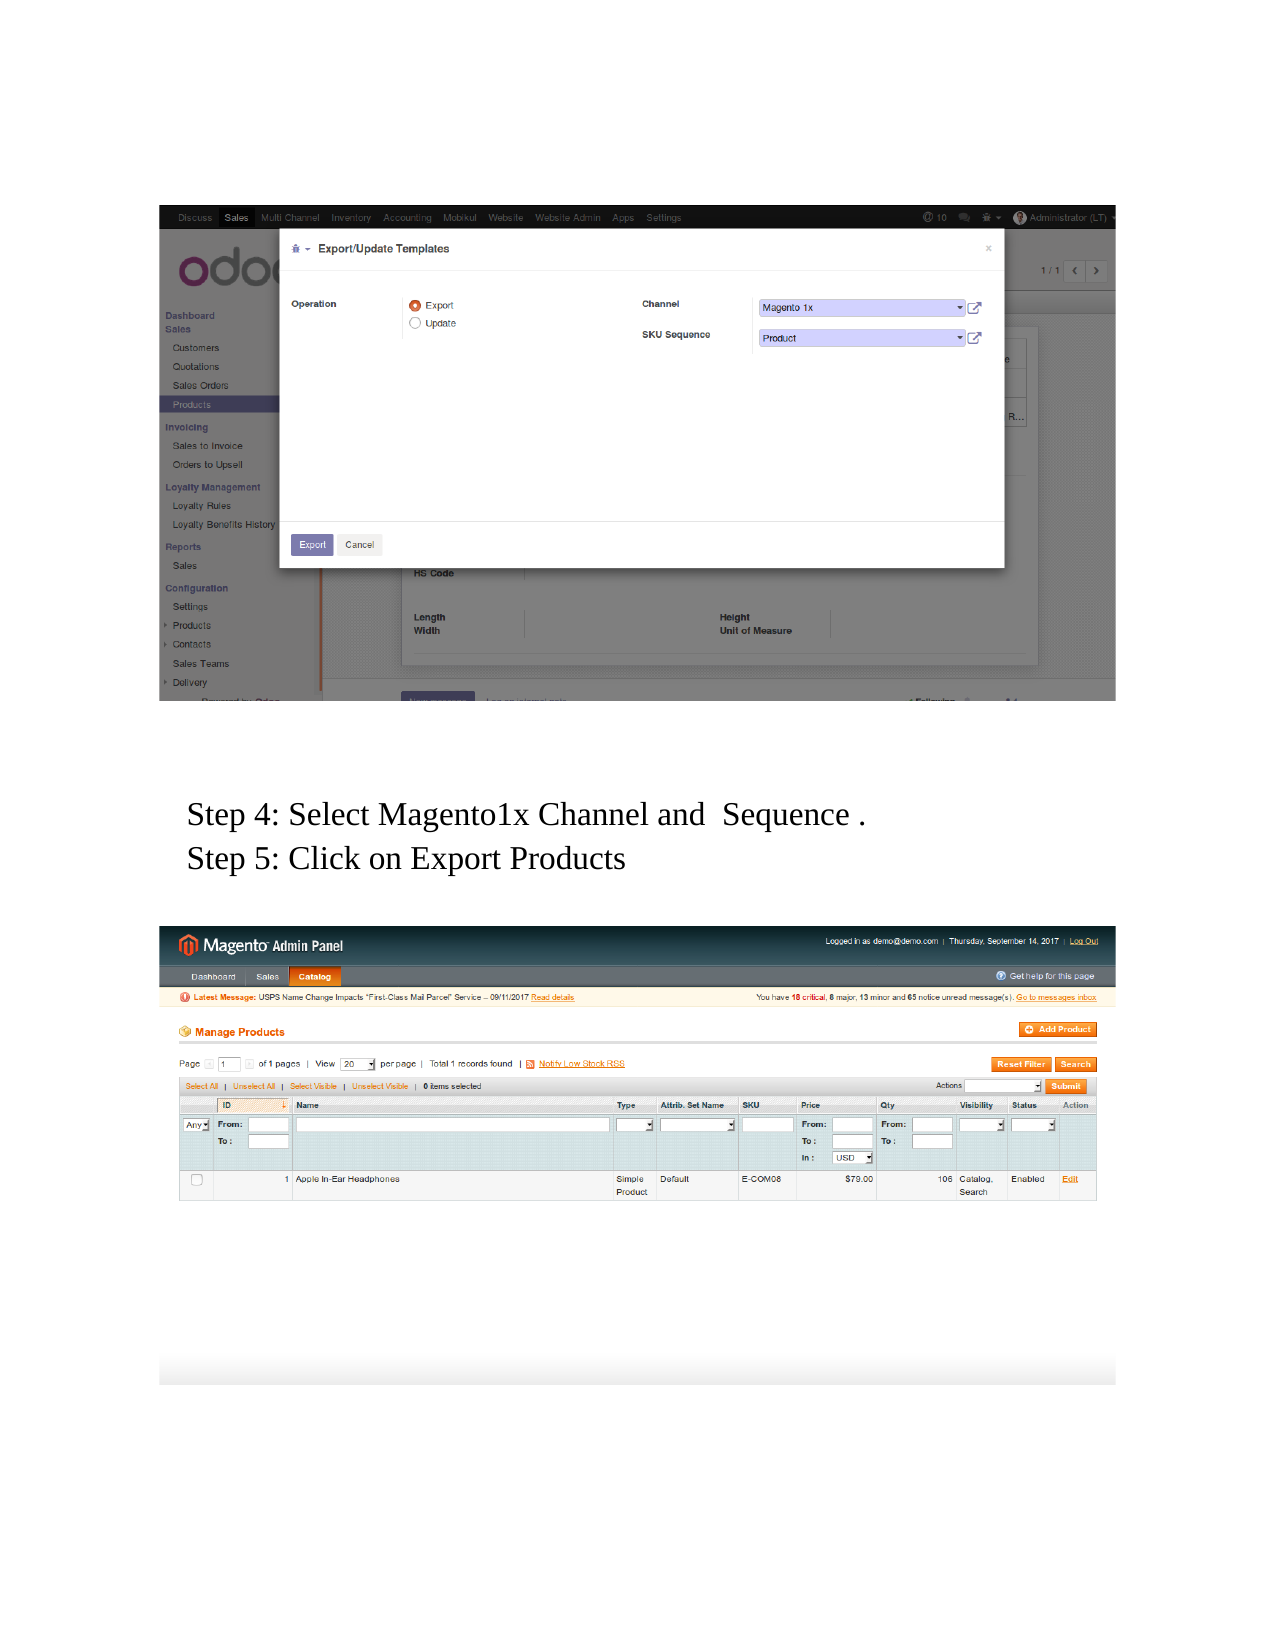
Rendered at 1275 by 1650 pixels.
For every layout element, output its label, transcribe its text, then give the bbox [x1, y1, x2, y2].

text Step 5: Click on Export Products [169, 838, 1125, 876]
text Step 4: Select Magento1x Channel and Sequence . [169, 794, 1125, 832]
picture [159, 205, 1116, 701]
picture [159, 926, 1116, 1385]
